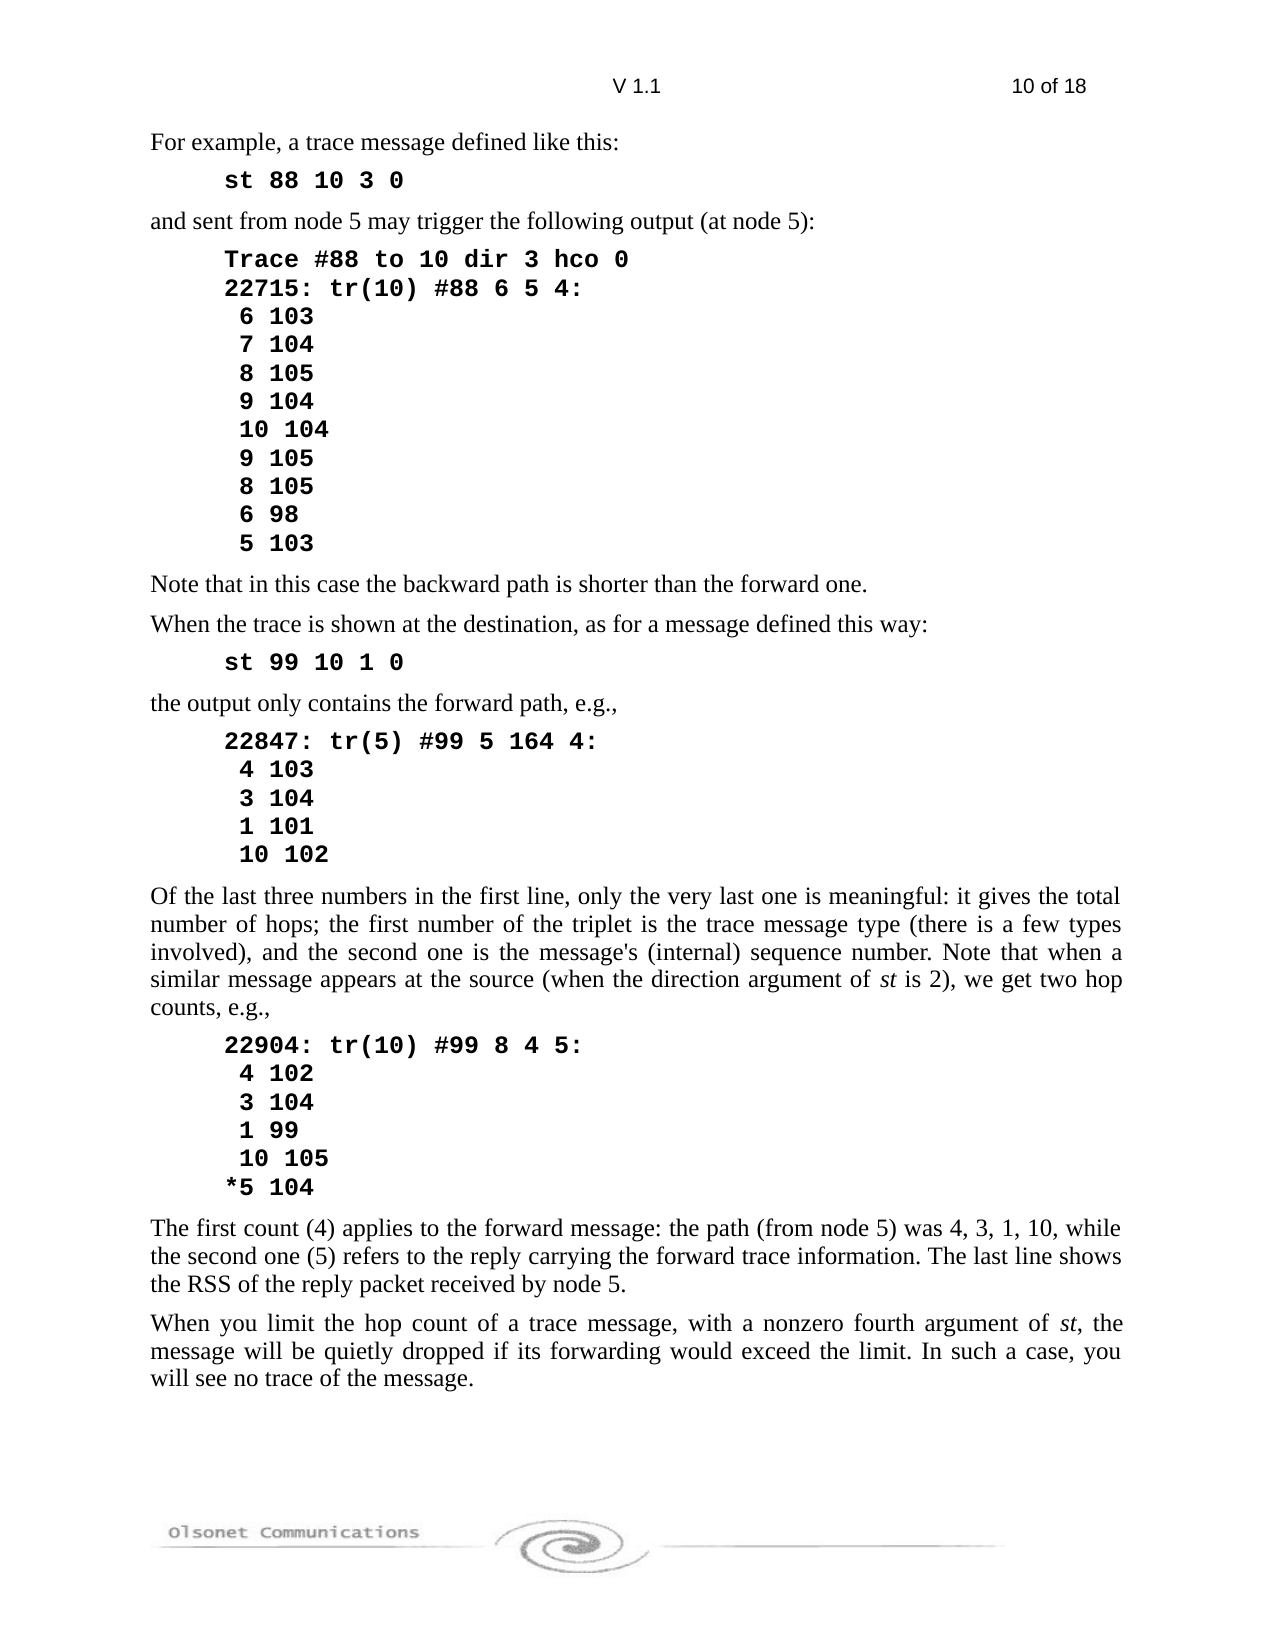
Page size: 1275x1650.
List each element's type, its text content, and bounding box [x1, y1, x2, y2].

text 10 104 [224, 417, 1123, 445]
text 10 105 [224, 1146, 1123, 1174]
text Trace #88 to 10 dir 3 hco 0 [224, 247, 1123, 275]
text 5 103 [224, 530, 1123, 558]
text Of the last three numbers in the first line, only the very last one is meaningful: it gives the total number of hops; the first number of the triplet is the trace message type (there is a few types involved), and the second one is the message's (internal) sequence number. Note that when a similar message appears at the source (when the direction argument of st is 2), we get two hop counts, e.g., [150, 882, 1123, 1021]
text 3 104 [224, 785, 1123, 814]
text st 88 10 3 0 [224, 167, 1123, 196]
text 8 105 [224, 473, 1123, 502]
text Note that in this case the backward path is shorter than the forward one. [150, 570, 1123, 598]
text 1 101 [224, 814, 1123, 842]
text The first count (4) applies to the forward message: the path (from node 5) was 4, 3, 1, 10, while the second one (5) refers to the reply carrying the forward trace information. The last line shows the RSS of the reply packet received by node 5. [150, 1214, 1123, 1297]
text 4 102 [224, 1061, 1123, 1089]
text 4 103 [224, 757, 1123, 785]
text When you limit the hop count of a trace message, with a nonzero fourth argument of st, the message will be quietly dropped if its forwarding would exceed the limit. In such a case, you will see no trace of the message. [150, 1309, 1123, 1392]
text 6 98 [224, 502, 1123, 530]
text 22715: tr(10) #88 6 5 4: [224, 275, 1123, 303]
text and sent from node 5 may trigger the following output (at node 5): [150, 207, 1123, 235]
text the output only contains the forward path, e.g., [150, 689, 1123, 717]
text 9 104 [224, 388, 1123, 417]
text 10 102 [224, 842, 1123, 870]
text 3 104 [224, 1089, 1123, 1117]
text When the trace is shown at the destination, as for a message defined this way: [150, 610, 1123, 637]
text 6 103 [224, 303, 1123, 332]
text 22847: tr(5) #99 5 164 4: [224, 729, 1123, 757]
picture [150, 1504, 1005, 1596]
text *5 104 [224, 1174, 1123, 1202]
text 1 99 [224, 1117, 1123, 1146]
text st 99 10 1 0 [224, 649, 1123, 677]
text 7 104 [224, 332, 1123, 360]
text 9 105 [224, 445, 1123, 473]
text 22904: tr(10) #99 8 4 5: [224, 1032, 1123, 1061]
text 8 105 [224, 360, 1123, 388]
text For example, a trace message defined like this: [150, 128, 1123, 155]
